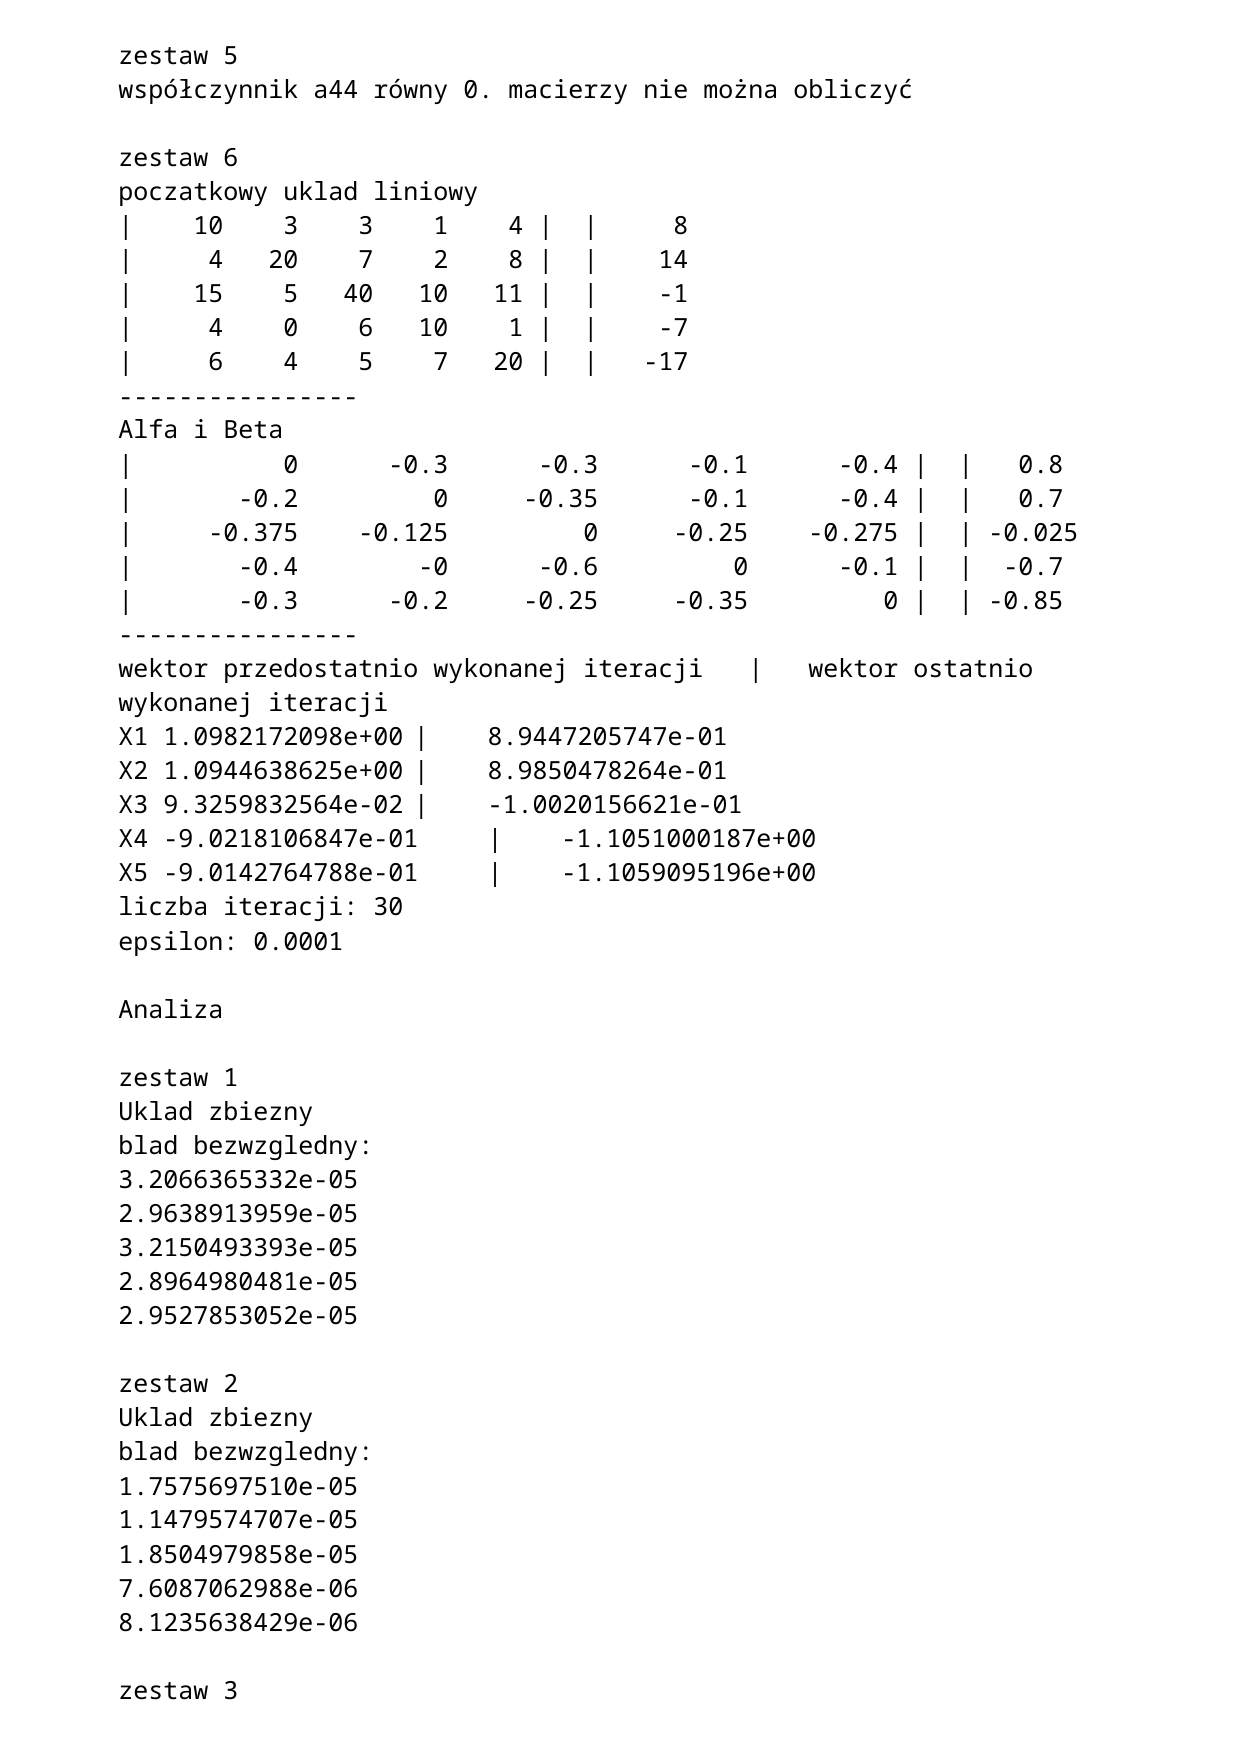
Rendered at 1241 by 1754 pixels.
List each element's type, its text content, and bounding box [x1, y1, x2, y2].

text poczatkowy uklad liniowy [118, 174, 1122, 208]
text | -0.3 -0.2 -0.25 -0.35 0 | | -0.85 [118, 582, 1122, 617]
text 2.9527853052e-05 [118, 1298, 1122, 1332]
text ---------------- [118, 378, 1122, 412]
text zestaw 5 [118, 37, 1122, 72]
text | 15 5 40 10 11 | | -1 [118, 276, 1122, 310]
text zestaw 6 [118, 140, 1122, 174]
text blad bezwzgledny: [118, 1127, 1122, 1162]
text ---------------- [118, 617, 1122, 651]
text 3.2150493393e-05 [118, 1230, 1122, 1264]
text Alfa i Beta [118, 412, 1122, 446]
text | 0 -0.3 -0.3 -0.1 -0.4 | | 0.8 [118, 446, 1122, 480]
text | -0.4 -0 -0.6 0 -0.1 | | -0.7 [118, 548, 1122, 582]
text | 4 0 6 10 1 | | -7 [118, 310, 1122, 344]
text 1.8504979858e-05 [118, 1536, 1122, 1570]
text | -0.2 0 -0.35 -0.1 -0.4 | | 0.7 [118, 480, 1122, 514]
text | 10 3 3 1 4 | | 8 [118, 208, 1122, 242]
text blad bezwzgledny: [118, 1434, 1122, 1468]
text 3.2066365332e-05 [118, 1162, 1122, 1196]
text X5 -9.0142764788e-01 | -1.1059095196e+00 [118, 855, 1122, 889]
text 7.6087062988e-06 [118, 1570, 1122, 1604]
text 8.1235638429e-06 [118, 1604, 1122, 1638]
text epsilon: 0.0001 [118, 923, 1122, 957]
text X1 1.0982172098e+00 | 8.9447205747e-01 [118, 719, 1122, 753]
text Uklad zbiezny [118, 1400, 1122, 1434]
text współczynnik a44 równy 0. macierzy nie można obliczyć [118, 72, 1122, 106]
text Analiza [118, 991, 1122, 1025]
text liczba iteracji: 30 [118, 889, 1122, 923]
text 2.8964980481e-05 [118, 1264, 1122, 1298]
text 1.1479574707e-05 [118, 1502, 1122, 1536]
text zestaw 1 [118, 1059, 1122, 1093]
text X3 9.3259832564e-02 | -1.0020156621e-01 [118, 787, 1122, 821]
text X4 -9.0218106847e-01 | -1.1051000187e+00 [118, 821, 1122, 855]
text | -0.375 -0.125 0 -0.25 -0.275 | | -0.025 [118, 514, 1122, 548]
text 2.9638913959e-05 [118, 1196, 1122, 1230]
text X2 1.0944638625e+00 | 8.9850478264e-01 [118, 753, 1122, 787]
text 1.7575697510e-05 [118, 1468, 1122, 1502]
text zestaw 3 [118, 1672, 1122, 1707]
text zestaw 2 [118, 1366, 1122, 1400]
text | 4 20 7 2 8 | | 14 [118, 242, 1122, 276]
text Uklad zbiezny [118, 1093, 1122, 1127]
text | 6 4 5 7 20 | | -17 [118, 344, 1122, 378]
text wektor przedostatnio wykonanej iteracji | wektor ostatnio wykonanej iteracji [118, 651, 1122, 719]
